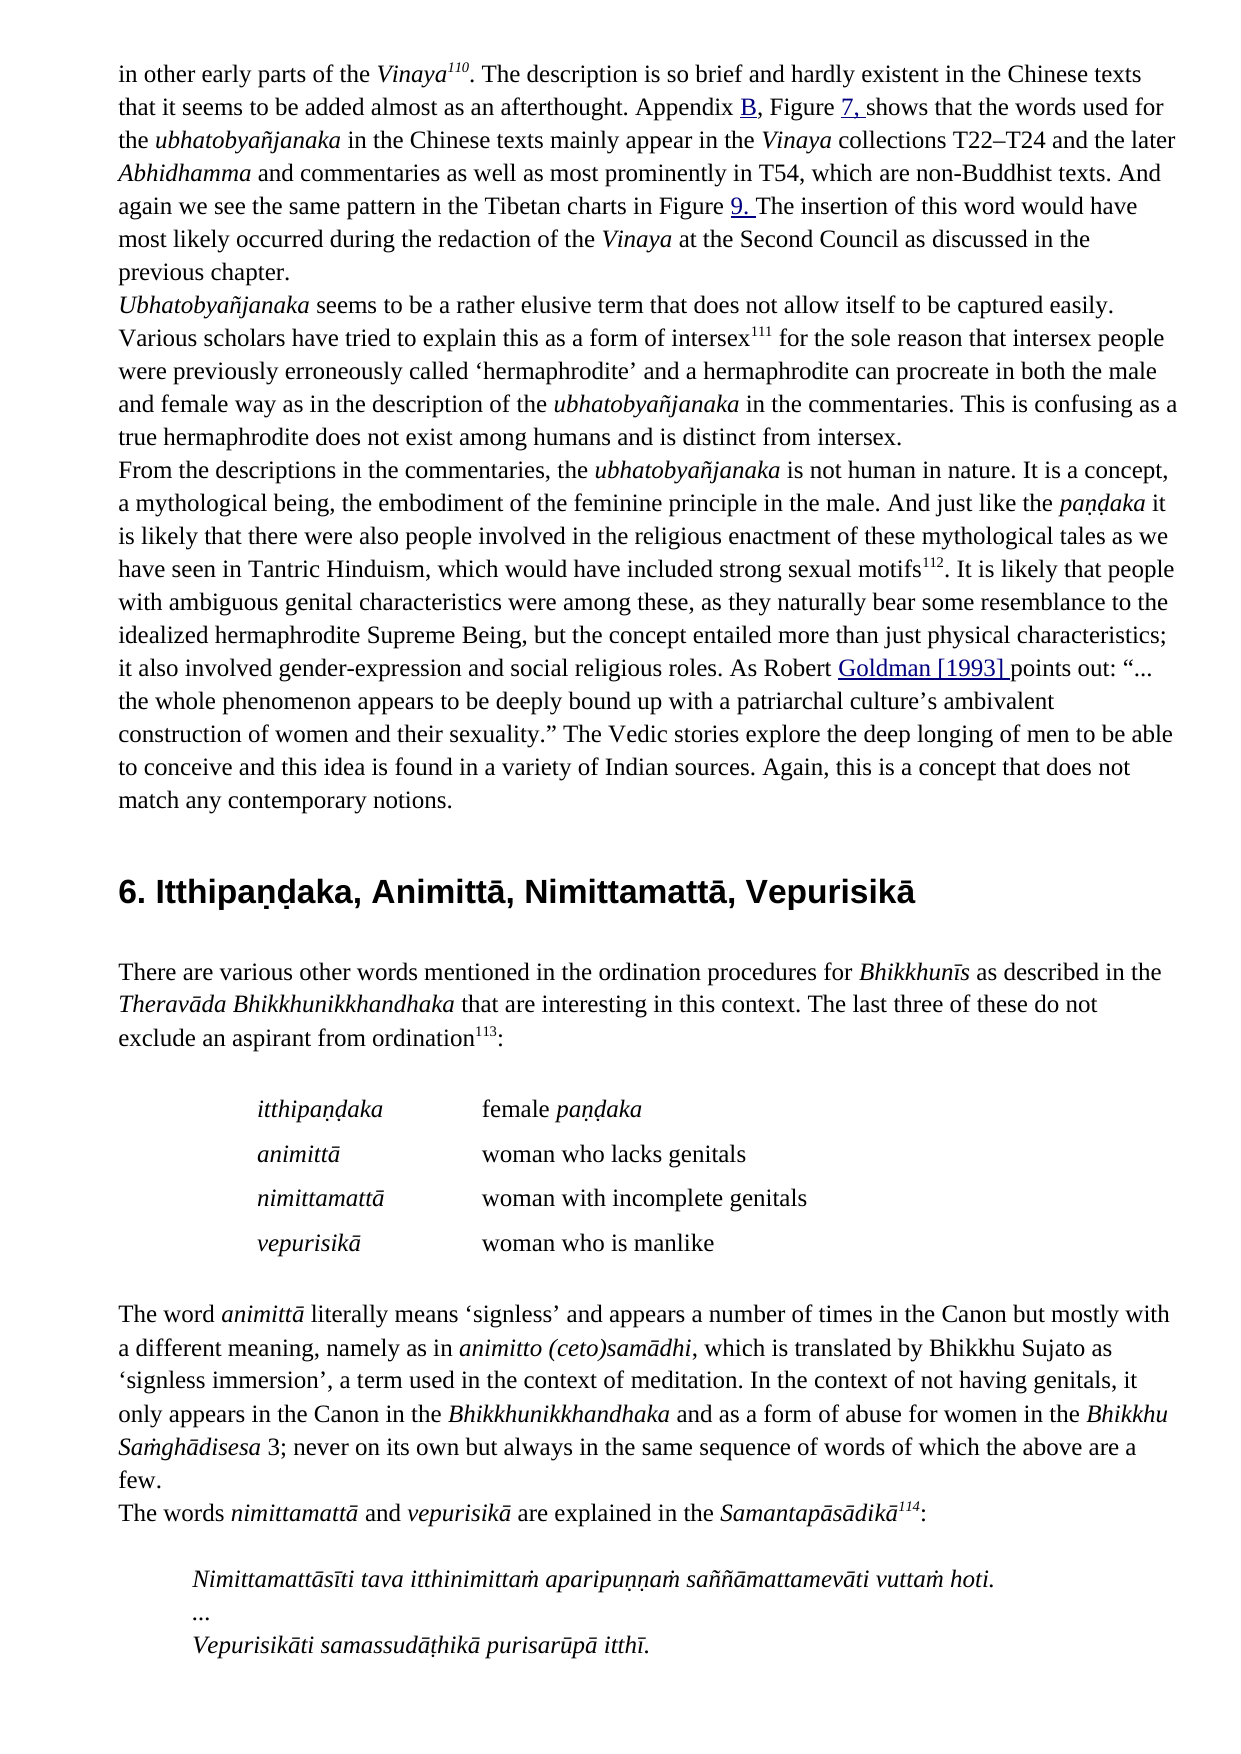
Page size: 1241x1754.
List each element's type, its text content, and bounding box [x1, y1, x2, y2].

text Vepurisikāti samassudāṭhikā purisarūpā itthī. [192, 1630, 1181, 1658]
table_cell animittā [251, 1133, 476, 1178]
text The word animittā literally means ‘signless’ and appears a number of times in the Canon but mostly with a different meaning, namely as in animitto (ceto)samādhi, which is translated by Bhikkhu Sujato as ‘signless immersion’, a term used in the context of meditation. In the context of not having genitals, it only appears in the Canon in the Bhikkhunikkhandhaka and as a form of abuse for women in the Bhikkhu Saṁghādisesa 3; never on its own but always in the same sequence of words of which the above are a few. [118, 1299, 1181, 1493]
text There are various other words mentioned in the ordination procedures for Bhikkhunīs as described in the Theravāda Bhikkhunikkhandhaka that are interesting in this context. The last three of these do not exclude an aspirant from ordination: [118, 957, 1181, 1051]
table_cell nimittamattā [251, 1178, 476, 1222]
table_cell woman who lacks genitals [476, 1133, 842, 1178]
text Nimittamattāsīti tava itthinimittaṁ aparipuṇṇaṁ saññāmattamevāti vuttaṁ hoti. [192, 1564, 1181, 1592]
text From the descriptions in the commentaries, the ubhatobyañjanaka is not human in nature. It is a concept, a mythological being, the embodiment of the feminine principle in the male. And just like the paṇḍaka it is likely that there were also people involved in the religious enactment of these mythological tales as we have seen in Tantric Hinduism, which would have included strong sexual motifs. It is likely that people with ambiguous genital characteristics were among these, as they naturally bear some resemblance to the idealized hermaphrodite Supreme Being, but the concept entailed more than just physical characteristics; it also involved gender-expression and social religious roles. As Robert Goldman [1993] points out: “... the whole phenomenon appears to be deeply bound up with a patriarchal culture’s ambivalent construction of women and their sexuality.” The Vedic stories explore the deep longing of men to be able to conceive and this idea is found in a variety of Indian sources. Again, this is a concept that does not match any contemporary notions. [118, 455, 1181, 814]
table_header itthipaṇḍaka [251, 1089, 476, 1133]
text in other early parts of the Vinaya. The description is so brief and hardly existent in the Chinese texts that it seems to be added almost as an afterthought. Appendix B, Figure 7, shows that the words used for the ubhatobyañjanaka in the Chinese texts mainly appear in the Vinaya collections T22–T24 and the later Abhidhamma and commentaries as well as most prominently in T54, which are non-Buddhist texts. And again we see the same pattern in the Tibetan charts in Figure 9. The insertion of this word would have most likely occurred during the redaction of the Vinaya at the Second Council as discussed in the previous chapter. [118, 59, 1181, 286]
table_cell woman who is manlike [476, 1222, 842, 1267]
subtitle 6. Itthipaṇḍaka, Animittā, Nimittamattā, Vepurisikā [118, 872, 1181, 911]
table_cell vepurisikā [251, 1222, 476, 1267]
table_cell woman with incomplete genitals [476, 1178, 842, 1222]
table_header female paṇḍaka [476, 1089, 842, 1133]
text ... [192, 1597, 1181, 1626]
text The words nimittamattā and vepurisikā are explained in the Samantapāsādikā: [118, 1498, 1181, 1526]
text Ubhatobyañjanaka seems to be a rather elusive term that does not allow itself to be captured easily. Various scholars have tried to explain this as a form of intersex for the sole reason that intersex people were previously erroneously called ‘hermaphrodite’ and a hermaphrodite can procreate in both the male and female way as in the description of the ubhatobyañjanaka in the commentaries. This is confusing as a true hermaphrodite does not exist among humans and is distinct from intersex. [118, 290, 1181, 451]
